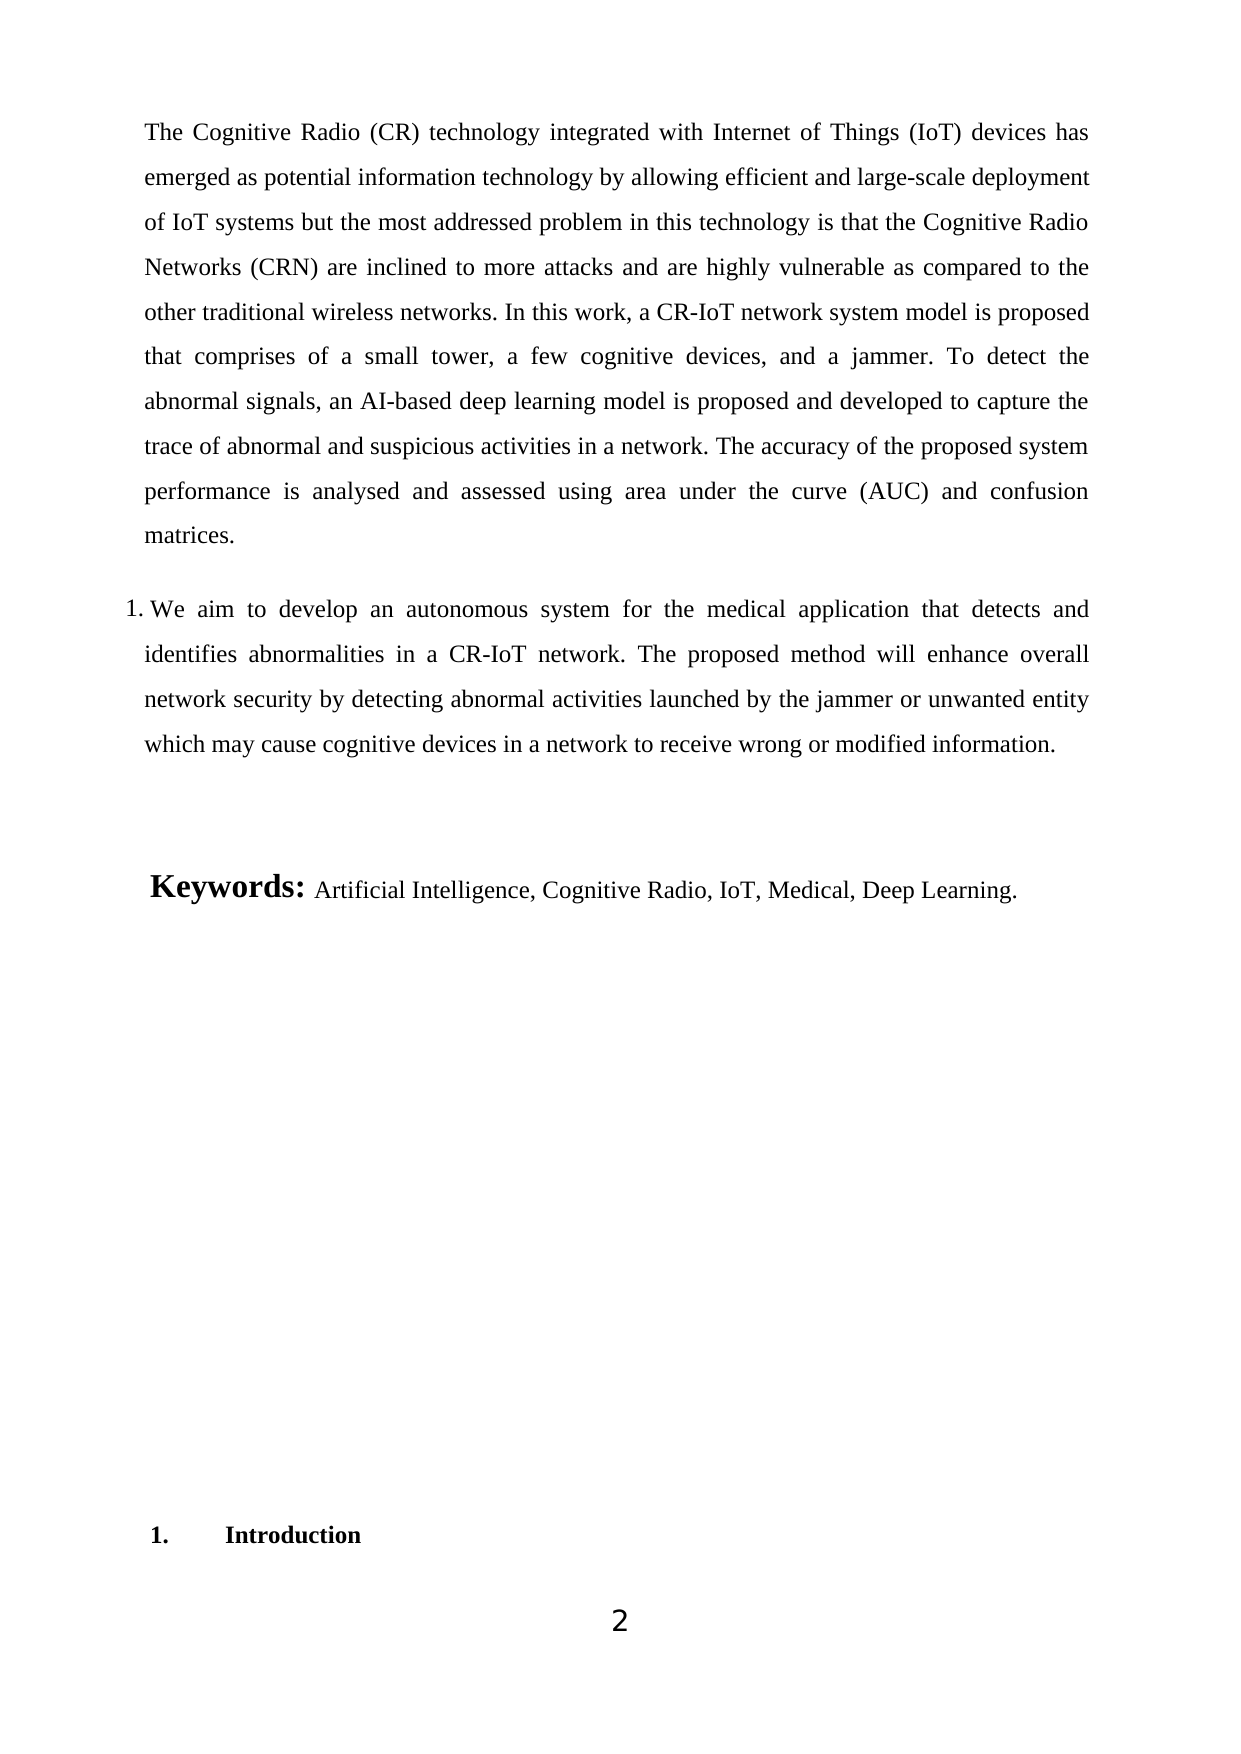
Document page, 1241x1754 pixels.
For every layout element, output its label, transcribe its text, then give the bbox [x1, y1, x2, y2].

text Keywords: Artificial Intelligence, Cognitive Radio, IoT, Medical, Deep Learning. [150, 866, 1090, 904]
subtitle We aim to develop an autonomous system for the medical application that detects and identifies abnormalities in a CR-IoT network. The proposed method will enhance overall network security by detecting abnormal activities launched by the jammer or unwanted entity which may cause cognitive devices in a network to receive wrong or modified information. [144, 593, 1090, 758]
list Introduction [150, 1520, 1031, 1549]
text The Cognitive Radio (CR) technology integrated with Internet of Things (IoT) devices has emerged as potential information technology by allowing efficient and large-scale deployment of IoT systems but the most addressed problem in this technology is that the Cognitive Radio Networks (CRN) are inclined to more attacks and are highly vulnerable as compared to the other traditional wireless networks. In this work, a CR-IoT network system model is proposed that comprises of a small tower, a few cognitive devices, and a jammer. To detect the abnormal signals, an AI-based deep learning model is proposed and developed to capture the trace of abnormal and suspicious activities in a network. The accuracy of the proposed system performance is analysed and assessed using area under the curve (AUC) and confusion matrices. [144, 116, 1090, 549]
